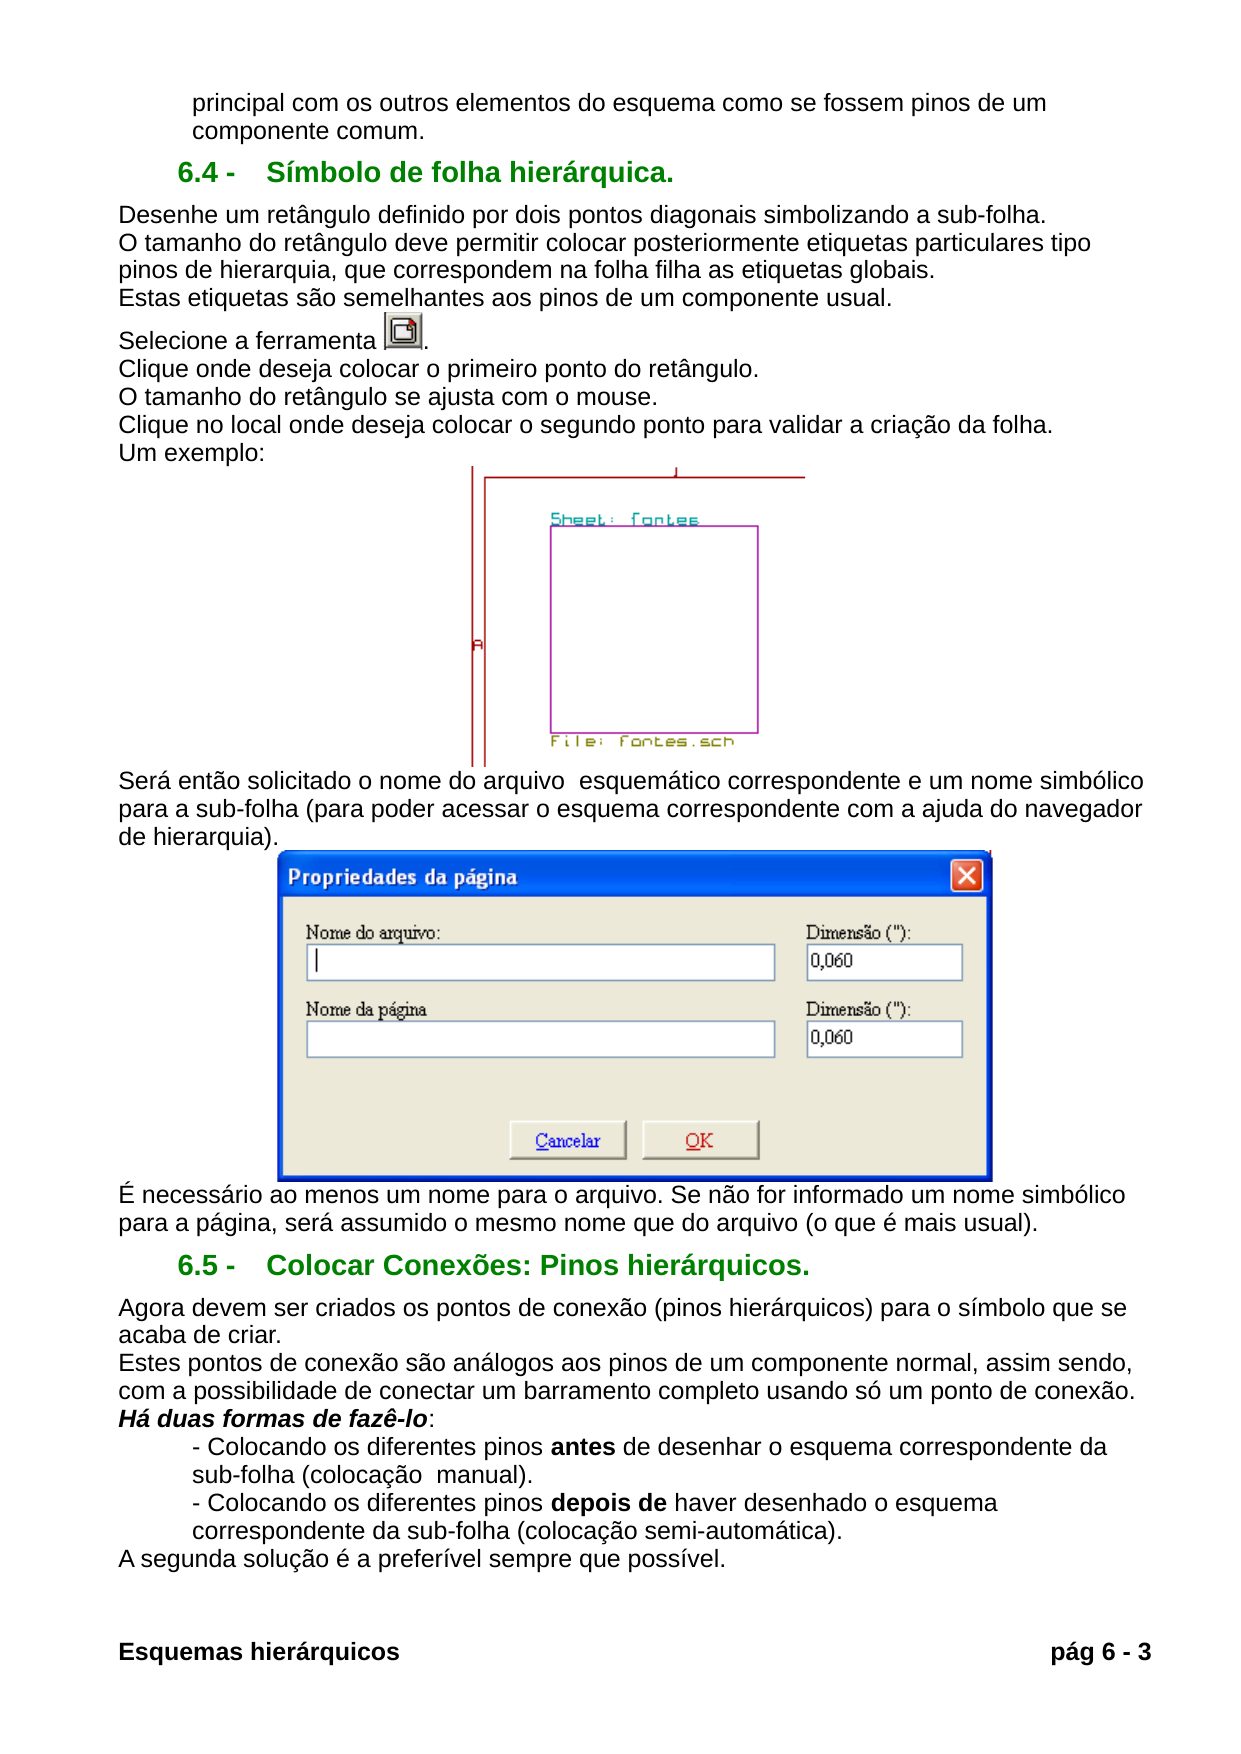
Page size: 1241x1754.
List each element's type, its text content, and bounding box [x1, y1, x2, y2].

text Há duas formas de fazê-lo: [118, 1405, 1152, 1433]
text O tamanho do retângulo se ajusta com o mouse. [118, 383, 1152, 411]
text Desenhe um retângulo definido por dois pontos diagonais simbolizando a sub-folha. [118, 201, 1152, 228]
text Estas etiquetas são semelhantes aos pinos de um componente usual. [118, 284, 1152, 312]
text O tamanho do retângulo deve permitir colocar posteriormente etiquetas particulares tipo pinos de hierarquia, que correspondem na folha filha as etiquetas globais. [118, 228, 1152, 284]
text Estes pontos de conexão são análogos aos pinos de um componente normal, assim sendo, com a possibilidade de conectar um barramento completo usando só um ponto de conexão. [118, 1349, 1152, 1405]
subtitle Colocar Conexões: Pinos hierárquicos. [177, 1249, 1152, 1282]
text Selecione a ferramenta . [118, 312, 1152, 355]
text É necessário ao menos um nome para o arquivo. Se não for informado um nome simbólico para a página, será assumido o mesmo nome que do arquivo (o que é mais usual). [118, 1181, 1152, 1237]
subtitle Símbolo de folha hierárquica. [177, 156, 1152, 189]
text Clique no local onde deseja colocar o segundo ponto para validar a criação da folha. [118, 411, 1152, 439]
text Um exemplo: [118, 439, 1152, 467]
text principal com os outros elementos do esquema como se fossem pinos de um componente comum. [162, 88, 1152, 144]
text Agora devem ser criados os pontos de conexão (pinos hierárquicos) para o símbolo que se acaba de criar. [118, 1293, 1152, 1349]
text - Colocando os diferentes pinos antes de desenhar o esquema correspondente da sub-folha (colocação manual). [192, 1433, 1152, 1489]
text Clique onde deseja colocar o primeiro ponto do retângulo. [118, 355, 1152, 383]
picture [277, 850, 993, 1182]
text - Colocando os diferentes pinos depois de haver desenhado o esquema correspondente da sub-folha (colocação semi-automática). [192, 1489, 1152, 1544]
picture [383, 312, 423, 350]
picture [464, 466, 806, 767]
text A segunda solução é a preferível sempre que possível. [118, 1544, 1152, 1572]
text Será então solicitado o nome do arquivo esquemático correspondente e um nome simbólico para a sub-folha (para poder acessar o esquema correspondente com a ajuda do navegador de hierarquia). [118, 766, 1152, 850]
